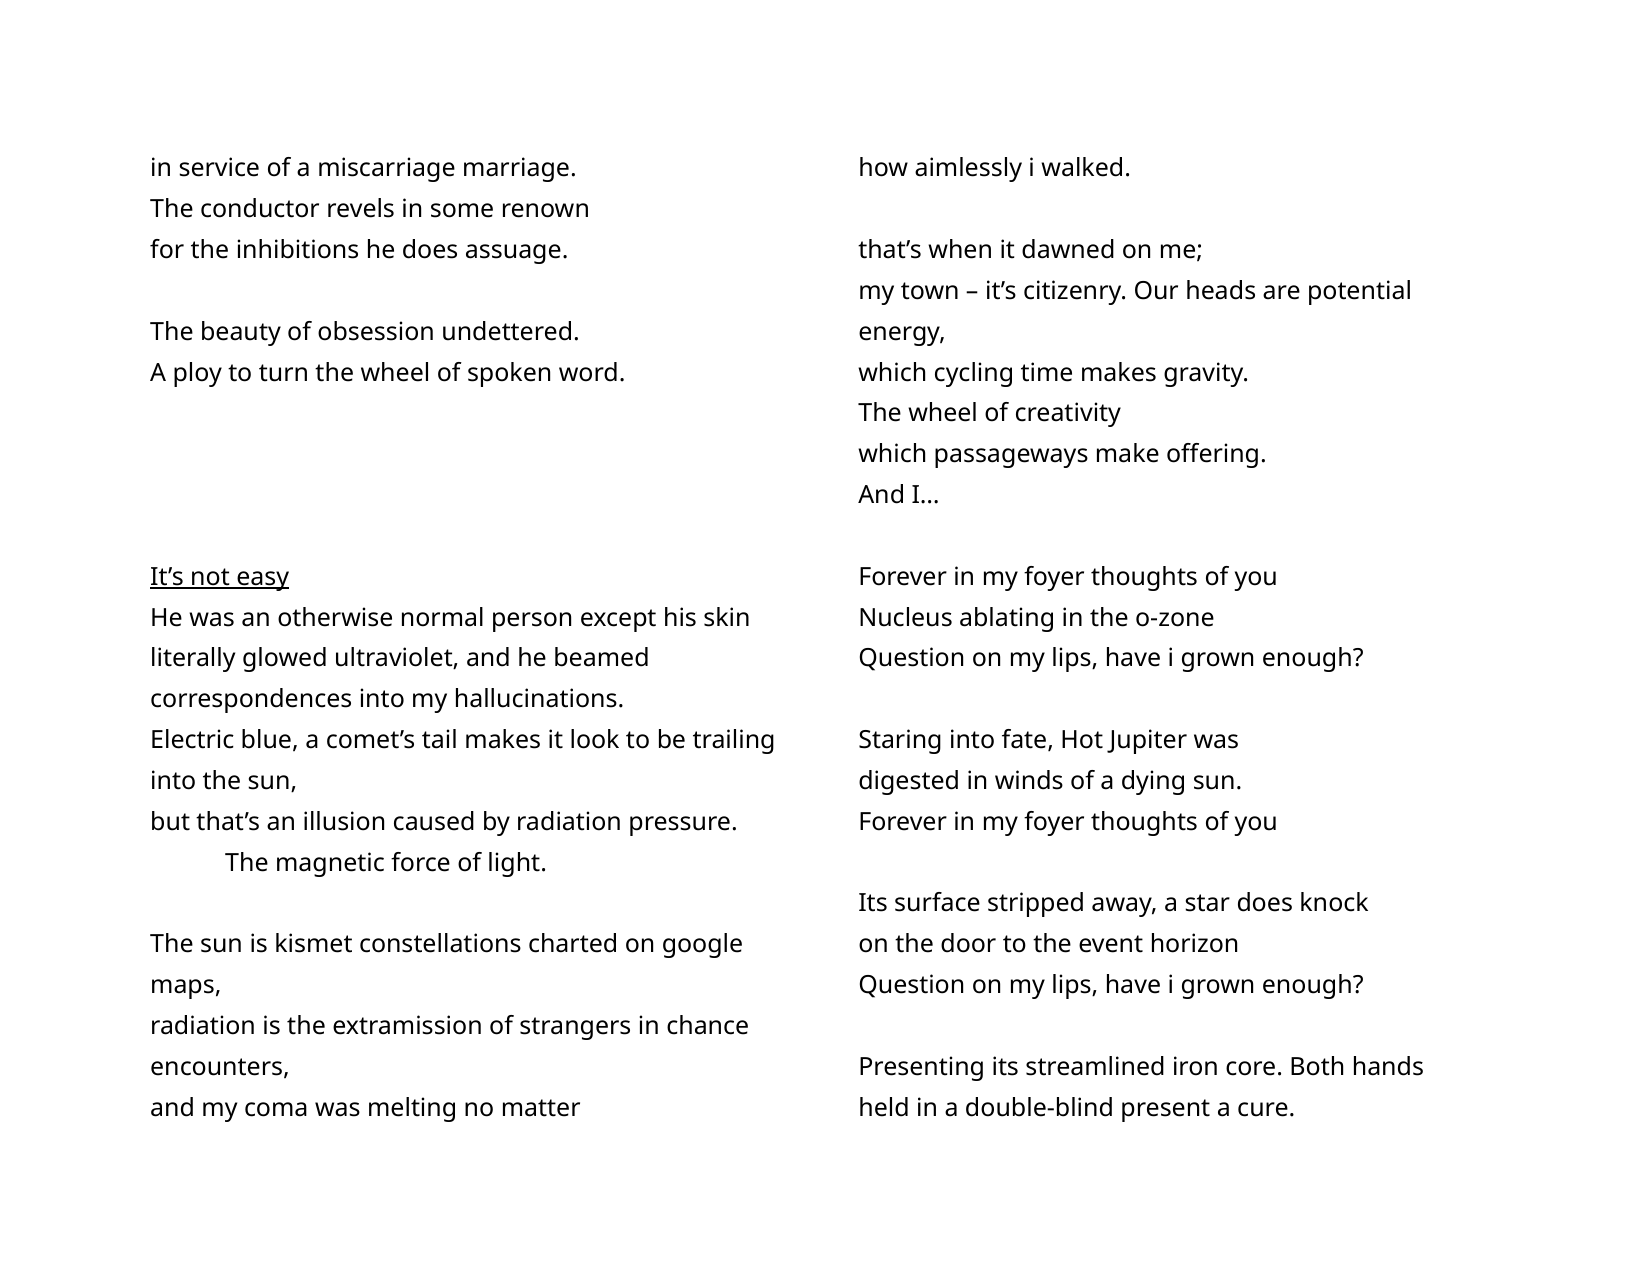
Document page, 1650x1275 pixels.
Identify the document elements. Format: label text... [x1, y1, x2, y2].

text and my coma was melting no matter [150, 1089, 792, 1123]
text literally glowed ultraviolet, and he beamed [150, 640, 792, 674]
text It’s not easy [150, 558, 792, 592]
text correspondences into my hallucinations. [150, 681, 792, 715]
text but that’s an illusion caused by radiation pressure. [150, 803, 792, 837]
text The conductor revels in some renown [150, 191, 792, 225]
text held in a double-blind present a cure. [858, 1089, 1500, 1123]
text Question on my lips, have i grown enough? [858, 640, 1500, 674]
text how aimlessly i walked. [858, 150, 1500, 184]
text And I… [858, 477, 1500, 511]
text digested in winds of a dying sun. [858, 762, 1500, 797]
text A ploy to turn the wheel of spoken word. [150, 354, 792, 388]
text The magnetic force of light. [150, 844, 792, 878]
text He was an otherwise normal person except his skin [150, 599, 792, 633]
text Forever in my foyer thoughts of you [858, 803, 1500, 837]
text which passageways make offering. [858, 436, 1500, 470]
text for the inhibitions he does assuage. [150, 232, 792, 266]
text Nucleus ablating in the o-zone [858, 599, 1500, 633]
text on the door to the event horizon [858, 926, 1500, 960]
text The wheel of creativity [858, 395, 1500, 429]
text which cycling time makes gravity. [858, 354, 1500, 388]
text Presenting its streamlined iron core. Both hands [858, 1048, 1500, 1082]
text The beauty of obsession undettered. [150, 313, 792, 347]
text Forever in my foyer thoughts of you [858, 558, 1500, 592]
text Question on my lips, have i grown enough? [858, 967, 1500, 1001]
text Electric blue, a comet’s tail makes it look to be trailing into the sun, [150, 722, 792, 797]
text radiation is the extramission of strangers in chance encounters, [150, 1007, 792, 1082]
text my town – it’s citizenry. Our heads are potential energy, [858, 272, 1500, 347]
text Its surface stripped away, a star does knock [858, 885, 1500, 919]
text Staring into fate, Hot Jupiter was [858, 722, 1500, 756]
text that’s when it dawned on me; [858, 232, 1500, 266]
text The sun is kismet constellations charted on google maps, [150, 926, 792, 1001]
text in service of a miscarriage marriage. [150, 150, 792, 184]
